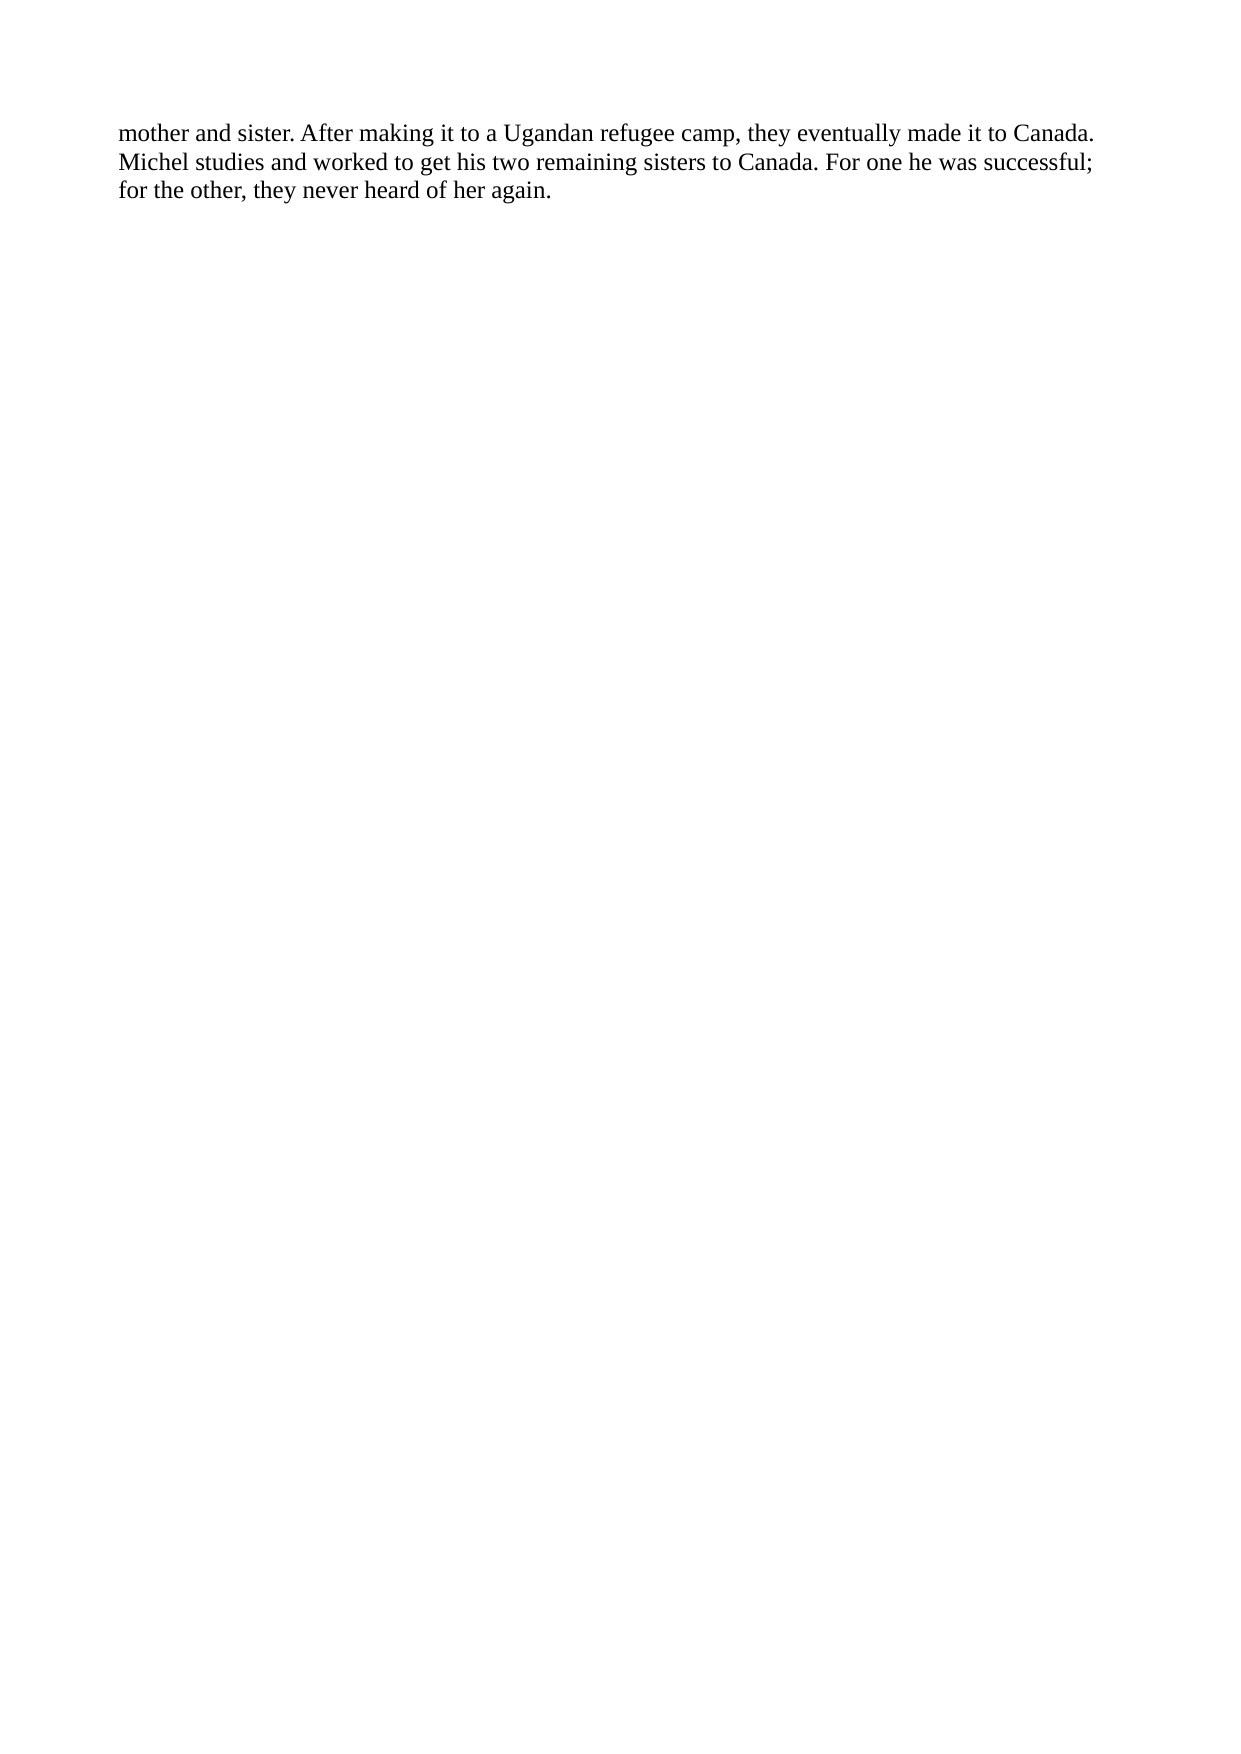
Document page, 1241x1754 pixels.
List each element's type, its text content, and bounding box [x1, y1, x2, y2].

text mother and sister. After making it to a Ugandan refugee camp, they eventually made it to Canada. Michel studies and worked to get his two remaining sisters to Canada. For one he was successful; for the other, they never heard of her again. [118, 118, 1122, 204]
